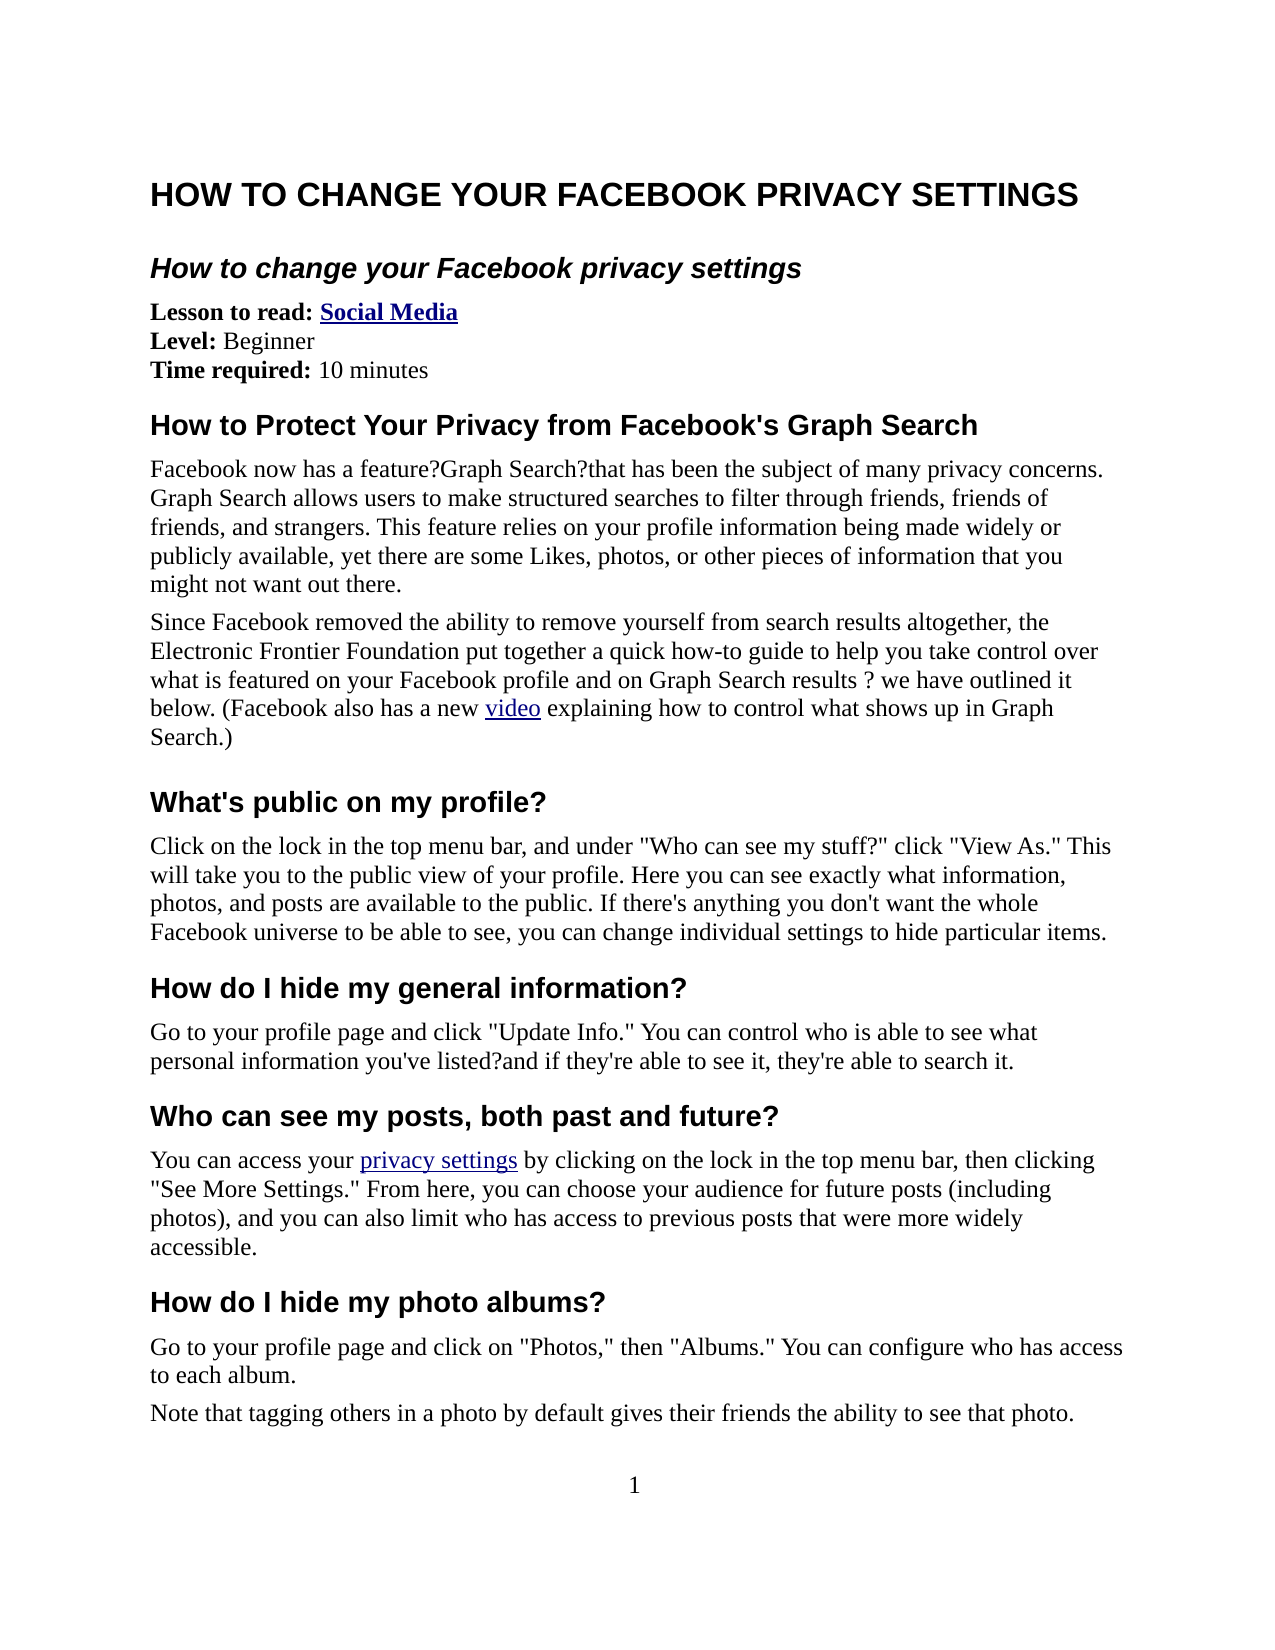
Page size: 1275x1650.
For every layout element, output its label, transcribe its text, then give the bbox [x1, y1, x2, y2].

subtitle Who can see my posts, both past and future? [150, 1099, 1125, 1133]
subtitle What's public on my profile? [150, 785, 1125, 818]
text Since Facebook removed the ability to remove yourself from search results altogether, the Electronic Frontier Foundation put together a quick how-to guide to help you take control over what is featured on your Facebook profile and on Graph Search results ? we have outlined it below. (Facebook also has a new video explaining how to control what shows up in Graph Search.) [150, 607, 1125, 751]
text Facebook now has a feature?Graph Search?that has been the subject of many privacy concerns. Graph Search allows users to make structured searches to filter through friends, friends of friends, and strangers. This feature relies on your profile information being made widely or publicly available, yet there are some Likes, photos, or other pieces of information that you might not want out there. [150, 454, 1125, 598]
subtitle How do I hide my general information? [150, 971, 1125, 1004]
subtitle HOW TO CHANGE YOUR FACEBOOK PRIVACY SETTINGS [150, 175, 1125, 214]
subtitle How to change your Facebook privacy settings [150, 251, 1125, 285]
text You can access your privacy settings by clicking on the lock in the top menu bar, then clicking "See More Settings." From here, you can choose your audience for future posts (including photos), and you can also limit who has access to previous posts that were more widely accessible. [150, 1146, 1125, 1261]
text Go to your profile page and click on "Photos," then "Albums." You can configure who has access to each album. [150, 1332, 1125, 1389]
subtitle How do I hide my photo albums? [150, 1286, 1125, 1319]
text Lesson to read: Social Media Level: Beginner Time required: 10 minutes [150, 297, 1125, 383]
text Go to your profile page and click "Update Info." You can control who is able to see what personal information you've listed?and if they're able to see it, they're able to search it. [150, 1017, 1125, 1074]
text Note that tagging others in a photo by default gives their friends the ability to see that photo. [150, 1398, 1125, 1427]
subtitle How to Protect Your Privacy from Facebook's Graph Search [150, 408, 1125, 442]
text Click on the lock in the top menu bar, and under "Who can see my stuff?" click "View As." This will take you to the public view of your profile. Here you can see exactly what information, photos, and posts are available to the public. If there's anything you don't want the whole Facebook universe to be able to see, you can change individual settings to hide particular items. [150, 831, 1125, 946]
